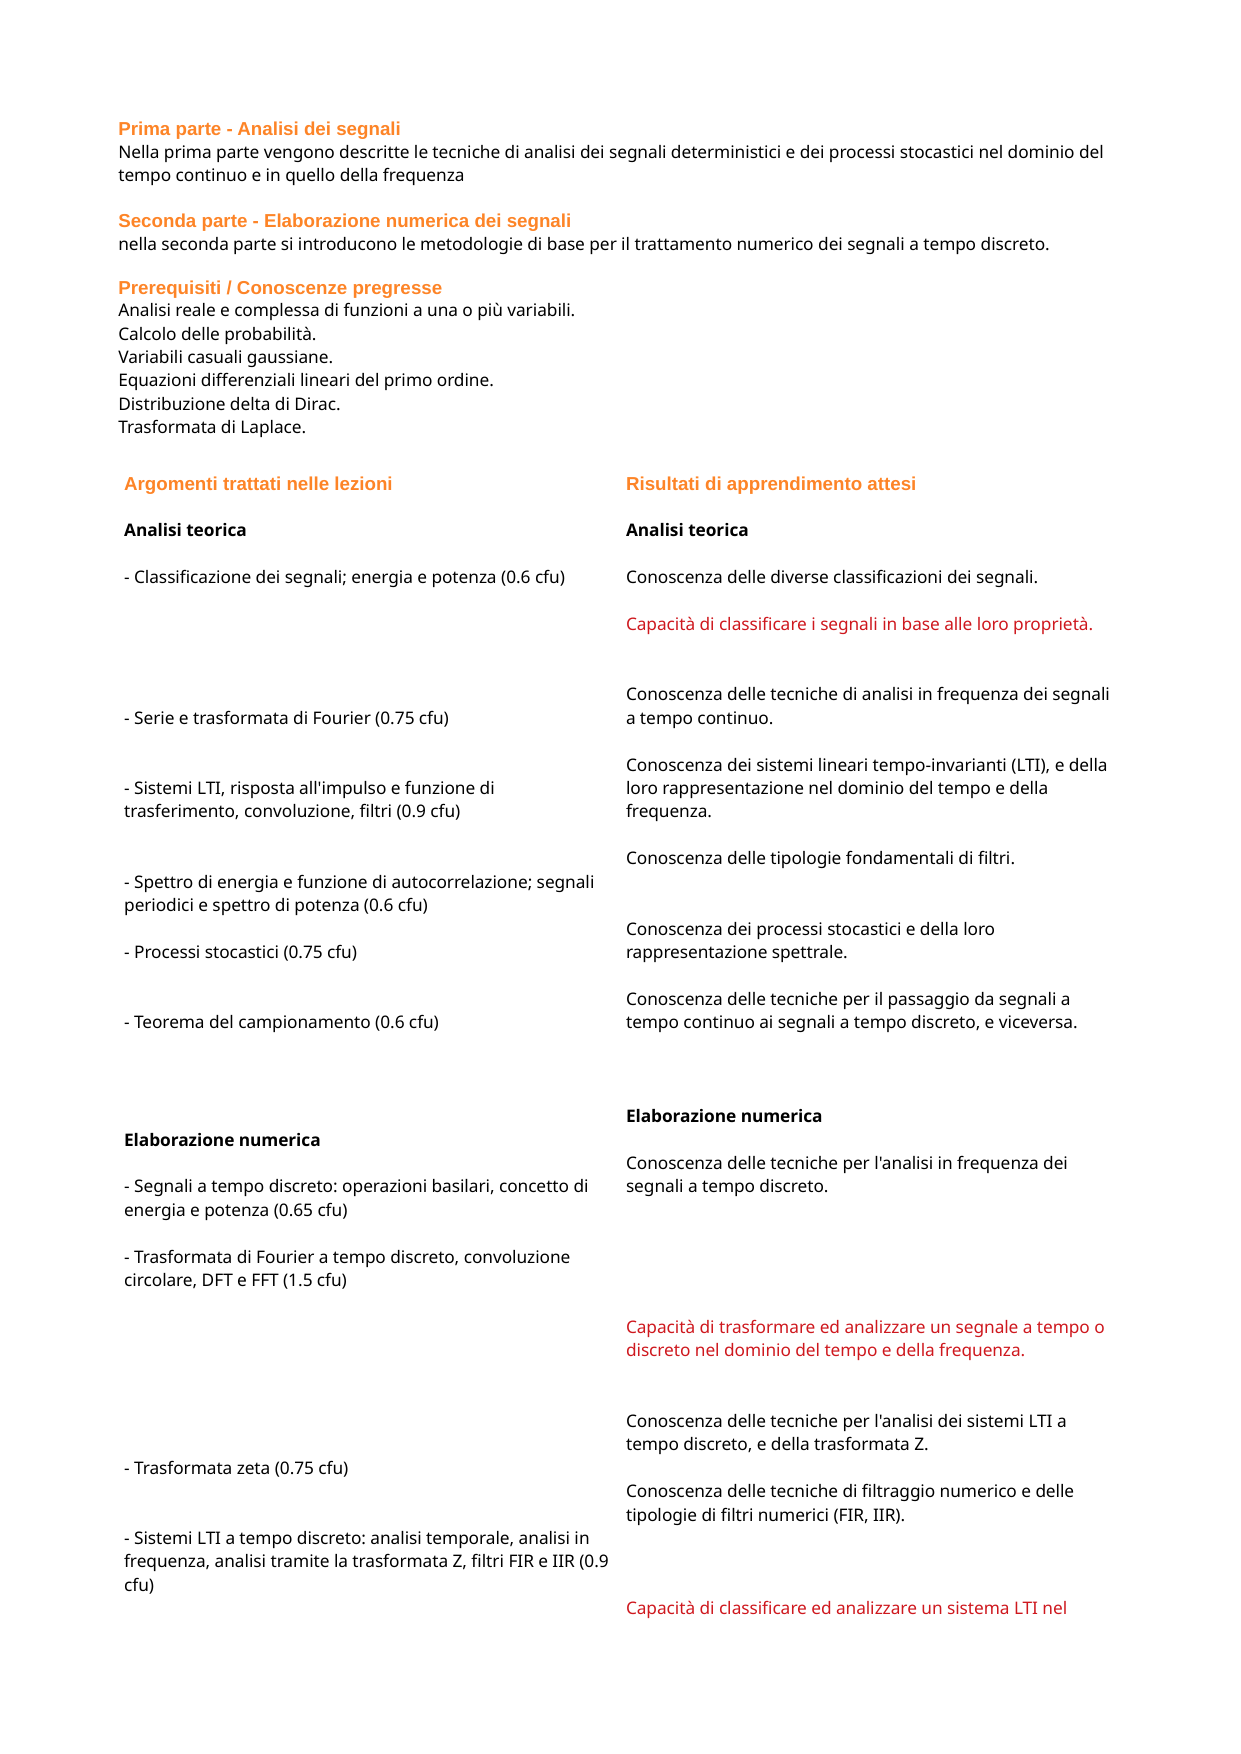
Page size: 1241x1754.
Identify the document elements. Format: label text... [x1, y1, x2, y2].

text Nella prima parte vengono descritte le tecniche di analisi dei segnali deterministici e dei processi stocastici nel dominio del tempo continuo e in quello della frequenza [118, 140, 1122, 187]
text Distribuzione delta di Dirac. [118, 392, 1122, 415]
text Prima parte - Analisi dei segnali [118, 118, 1122, 140]
text Prerequisiti / Conoscenze pregresse [118, 277, 1122, 298]
text Seconda parte - Elaborazione numerica dei segnali [118, 210, 1122, 232]
text Variabili casuali gaussiane. [118, 345, 1122, 368]
text nella seconda parte si introducono le metodologie di base per il trattamento numerico dei segnali a tempo discreto. [118, 232, 1122, 255]
table_header Risultati di apprendimento attesi Analisi teorica Conoscenza delle diverse classificazioni dei segnali. Capacità di classificare i segnali in base alle loro proprietà. Conoscenza delle tecniche di analisi in frequenza dei segnali a tempo continuo. Conoscenza dei sistemi lineari tempo-invarianti (LTI), e della loro rappresentazione nel dominio del tempo e della frequenza. Conoscenza delle tipologie fondamentali di filtri. Conoscenza dei processi stocastici e della loro rappresentazione spettrale. Conoscenza delle tecniche per il passaggio da segnali a tempo continuo ai segnali a tempo discreto, e viceversa. Elaborazione numerica Conoscenza delle tecniche per l'analisi in frequenza dei segnali a tempo discreto. Capacità di trasformare ed analizzare un segnale a tempo o discreto nel dominio del tempo e della frequenza. Conoscenza delle tecniche per l'analisi dei sistemi LTI a tempo discreto, e della trasformata Z. Conoscenza delle tecniche di filtraggio numerico e delle tipologie di filtri numerici (FIR, IIR). Capacità di classificare ed analizzare un sistema LTI nel [620, 468, 1122, 1631]
text Calcolo delle probabilità. [118, 322, 1122, 345]
text Analisi reale e complessa di funzioni a una o più variabili. [118, 298, 1122, 322]
text Equazioni differenziali lineari del primo ordine. [118, 368, 1122, 392]
text Trasformata di Laplace. [118, 415, 1122, 439]
table_header Argomenti trattati nelle lezioni Analisi teorica - Classificazione dei segnali; energia e potenza (0.6 cfu) - Serie e trasformata di Fourier (0.75 cfu) - Sistemi LTI, risposta all'impulso e funzione di trasferimento, convoluzione, filtri (0.9 cfu) - Spettro di energia e funzione di autocorrelazione; segnali periodici e spettro di potenza (0.6 cfu) - Processi stocastici (0.75 cfu) - Teorema del campionamento (0.6 cfu) Elaborazione numerica - Segnali a tempo discreto: operazioni basilari, concetto di energia e potenza (0.65 cfu) - Trasformata di Fourier a tempo discreto, convoluzione circolare, DFT e FFT (1.5 cfu) - Trasformata zeta (0.75 cfu) - Sistemi LTI a tempo discreto: analisi temporale, analisi in frequenza, analisi tramite la trasformata Z, filtri FIR e IIR (0.9 cfu) [118, 468, 620, 1631]
